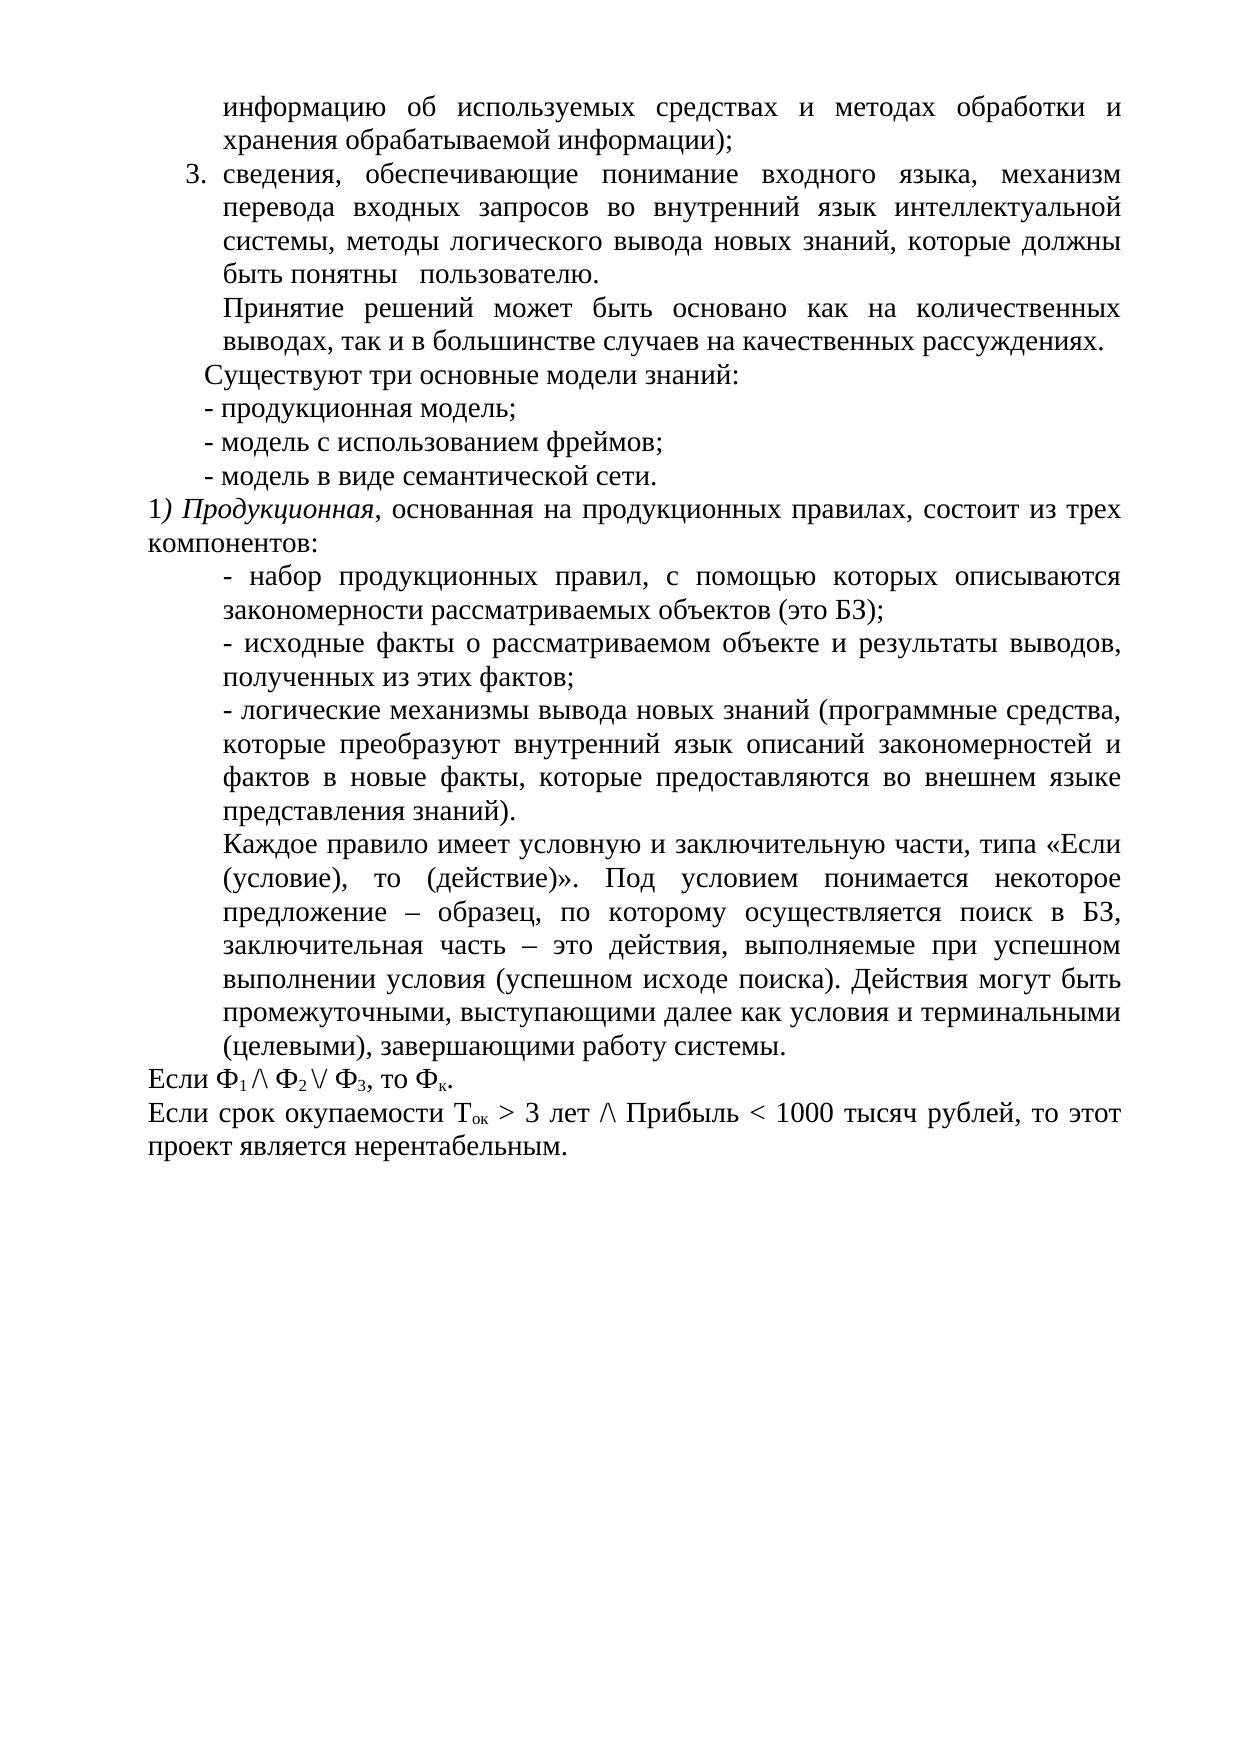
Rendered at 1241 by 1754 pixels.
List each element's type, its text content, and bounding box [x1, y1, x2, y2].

text - модель в виде семантической сети. [148, 458, 1122, 491]
text Каждое правило имеет условную и заключительную части, типа «Если (условие), то (действие)». Под условием понимается некоторое предложение – образец, по которому осуществляется поиск в БЗ, заключительная часть – это действия, выполняемые при успешном выполнении условия (успешном исходе поиска). Действия могут быть промежуточными, выступающими далее как условия и терминальными (целевыми), завершающими работу системы. [223, 827, 1122, 1061]
list информацию об используемых средствах и методах обработки и хранения обрабатываемой информации); [185, 89, 1122, 156]
text - модель с использованием фреймов; [148, 424, 1122, 458]
text - исходные факты о рассматриваемом объекте и результаты выводов, полученных из этих фактов; [223, 625, 1122, 692]
list сведения, обеспечивающие понимание входного языка, механизм перевода входных запросов во внутренний язык интеллектуальной системы, методы логического вывода новых знаний, которые должны быть понятны пользователю. [185, 156, 1122, 290]
text - набор продукционных правил, с помощью которых описываются закономерности рассматриваемых объектов (это БЗ); [223, 558, 1122, 625]
text 1) Продукционная, основанная на продукционных правилах, состоит из трех компонентов: [148, 491, 1122, 558]
text Принятие решений может быть основано как на количественных выводах, так и в большинстве случаев на качественных рассуждениях. [223, 290, 1122, 357]
text - логические механизмы вывода новых знаний (программные средства, которые преобразуют внутренний язык описаний закономерностей и фактов в новые факты, которые предоставляются во внешнем языке представления знаний). [223, 692, 1122, 827]
text Если Ф1 /\ Ф2 \/ Ф3, то Фк. [148, 1061, 1122, 1095]
text - продукционная модель; [148, 391, 1122, 424]
text Существуют три основные модели знаний: [148, 357, 1122, 391]
text Если срок окупаемости Ток > 3 лет /\ Прибыль < 1000 тысяч рублей, то этот проект является нерентабельным. [148, 1095, 1122, 1162]
